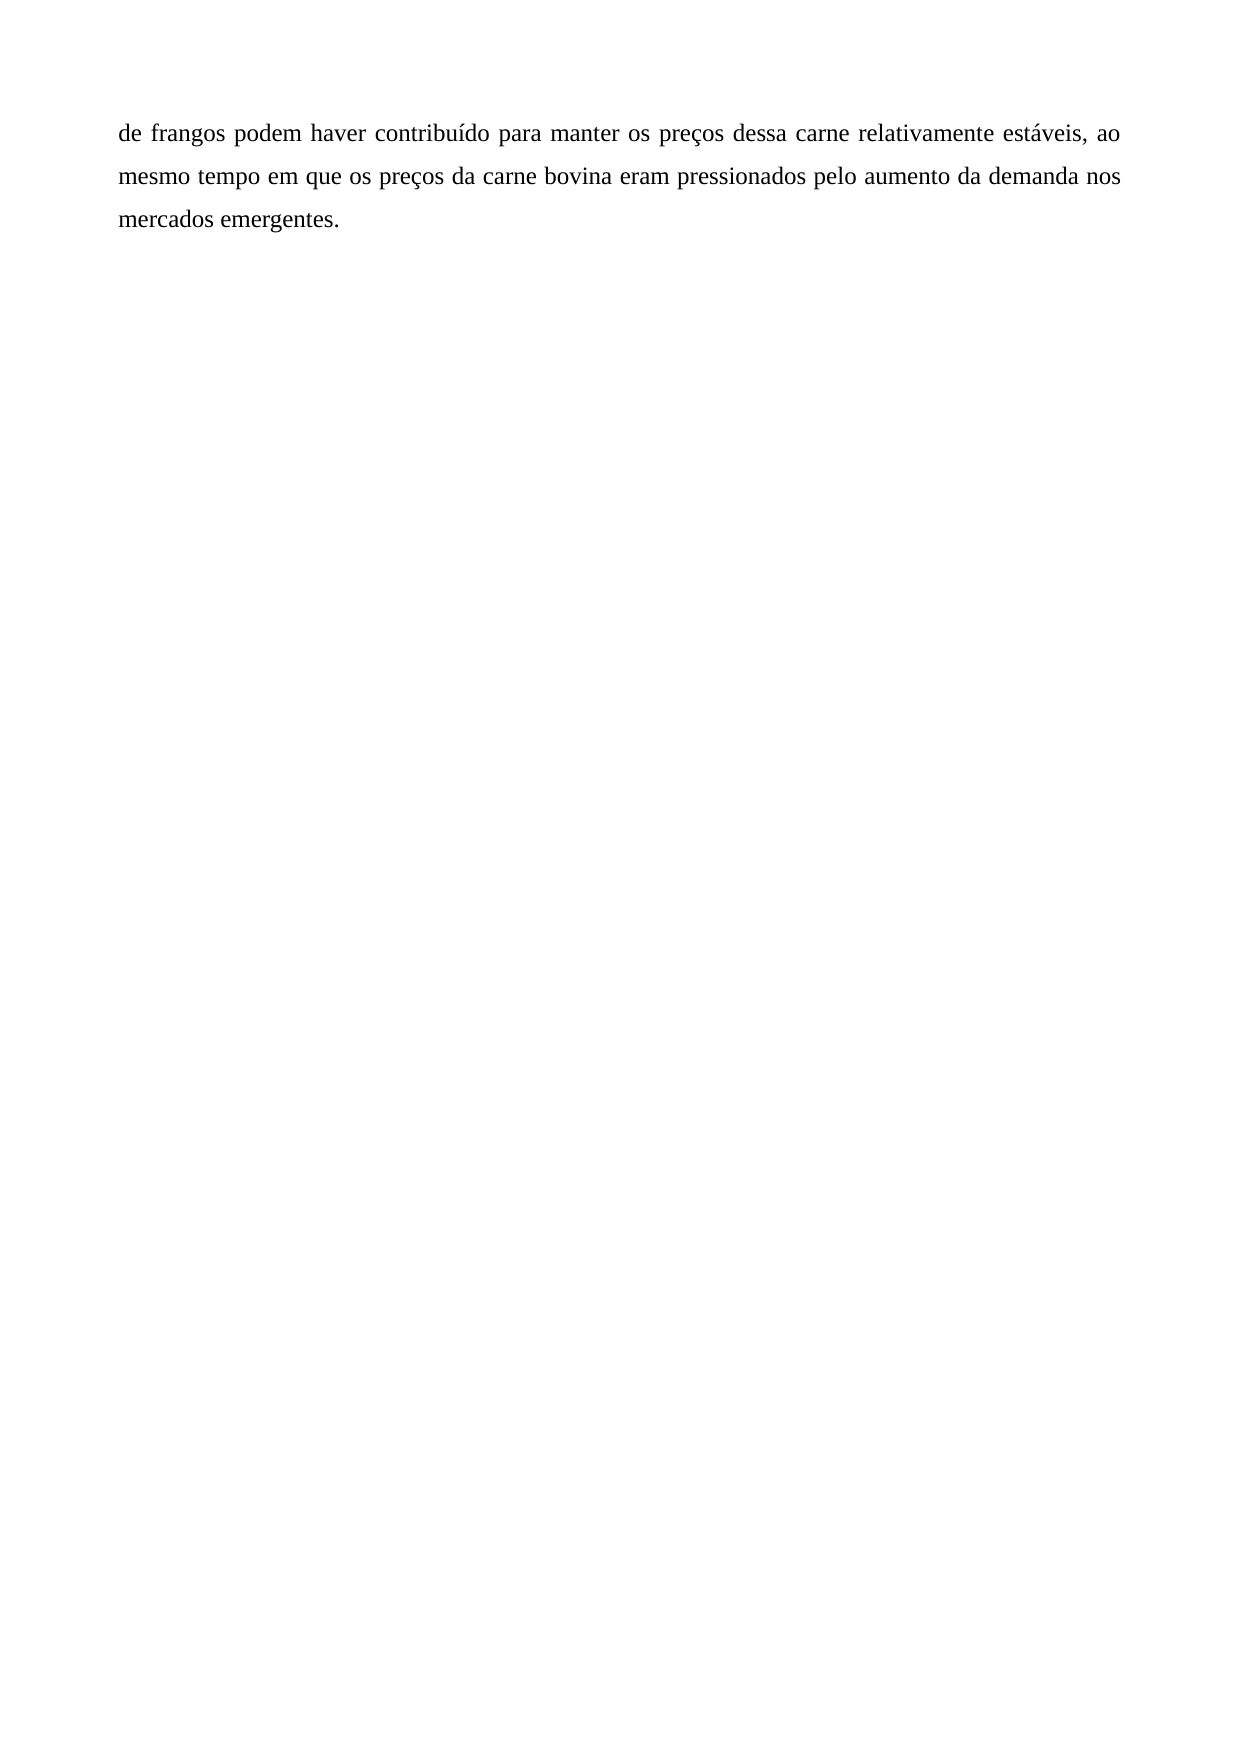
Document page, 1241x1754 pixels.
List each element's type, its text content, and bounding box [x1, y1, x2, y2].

text de frangos podem haver contribuído para manter os preços dessa carne relativamente estáveis, ao mesmo tempo em que os preços da carne bovina eram pressionados pelo aumento da demanda nos mercados emergentes. [118, 118, 1122, 233]
